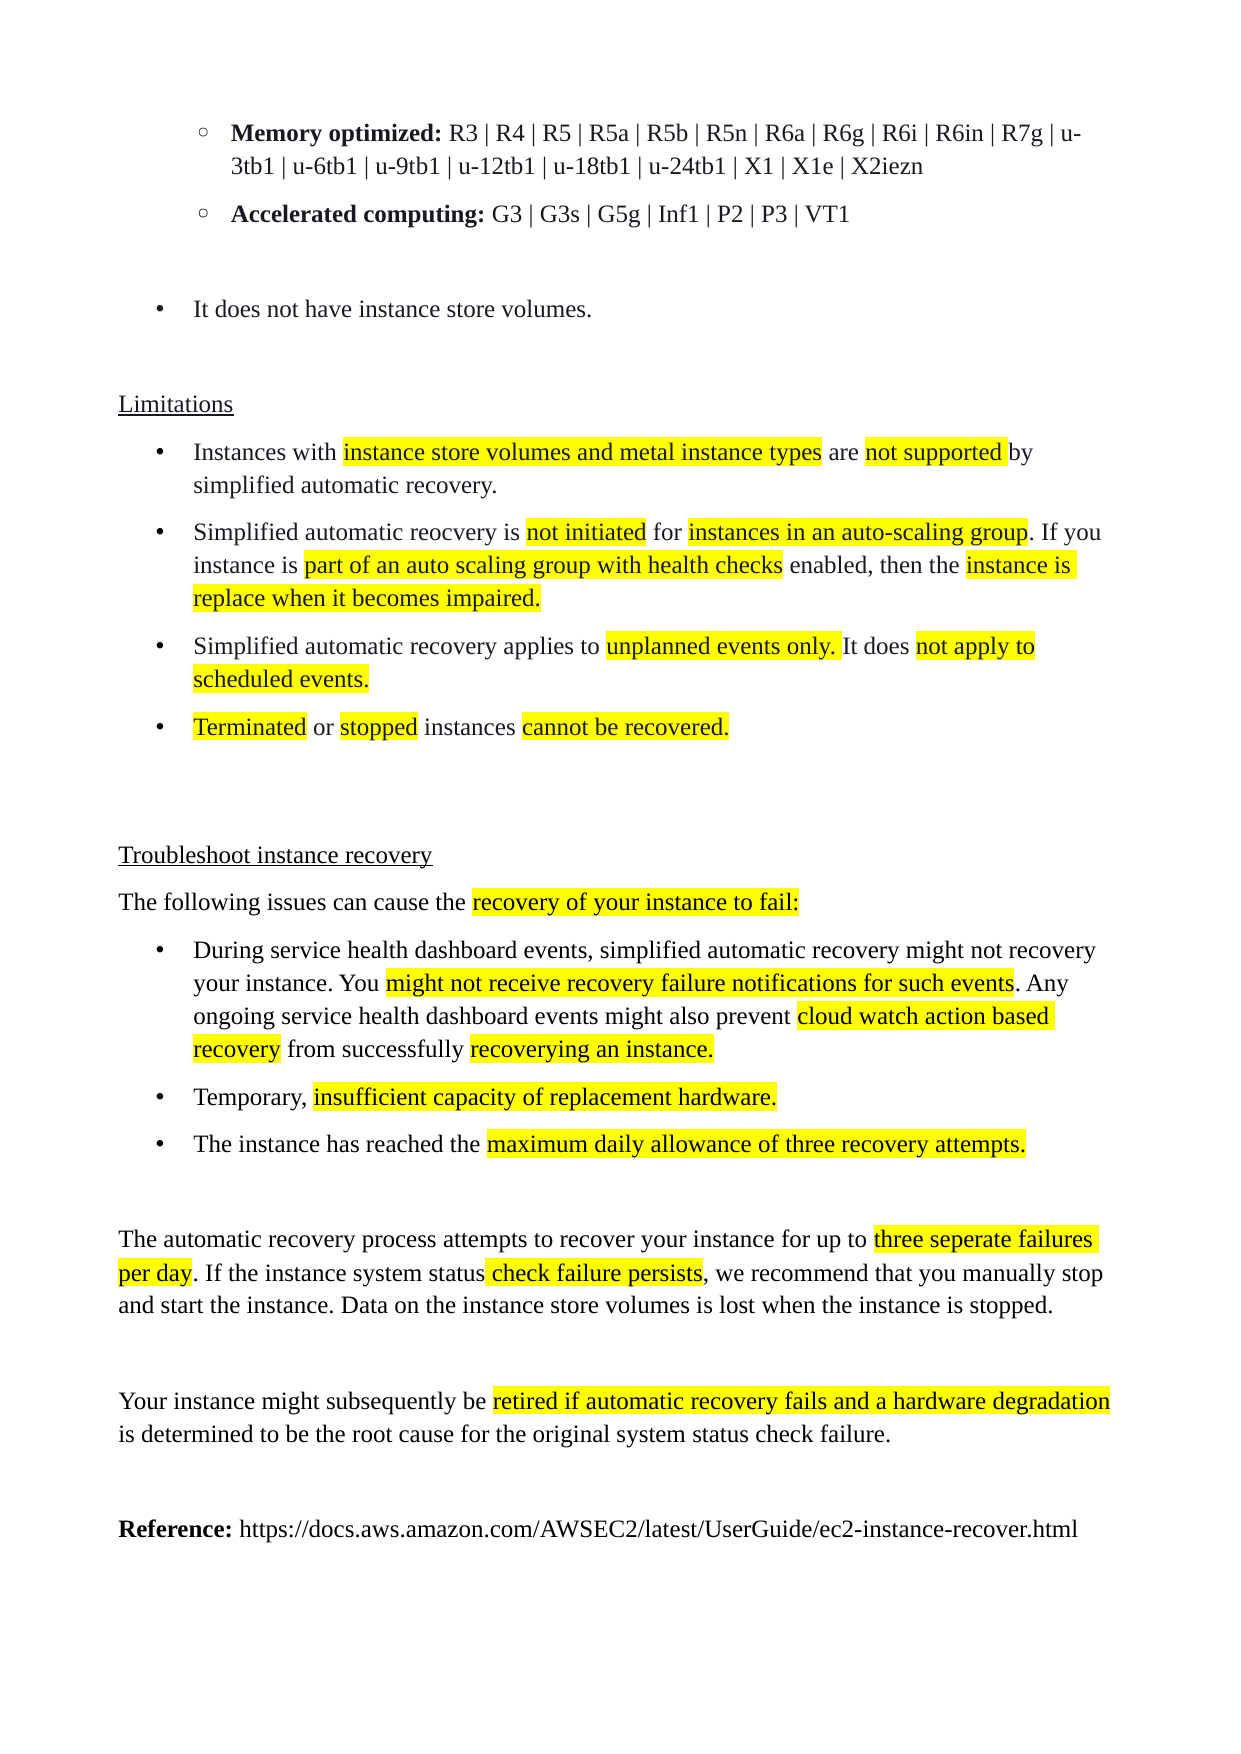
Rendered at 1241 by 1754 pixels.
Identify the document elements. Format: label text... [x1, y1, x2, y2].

list Instances with instance store volumes and metal instance types are not supported by simplified automatic recovery. [156, 437, 1122, 498]
list Simplified automatic reocvery is not initiated for instances in an auto-scaling group. If you instance is part of an auto scaling group with health checks enabled, then the instance is replace when it becomes impaired. [156, 517, 1122, 612]
list Memory optimized: R3 | R4 | R5 | R5a | R5b | R5n | R6a | R6g | R6i | R6in | R7g | u-3tb1 | u-6tb1 | u-9tb1 | u-12tb1 | u-18tb1 | u-24tb1 | X1 | X1e | X2iezn [193, 118, 1122, 180]
list Terminated or stopped instances cannot be recovered. [156, 712, 1122, 740]
list During service health dashboard events, simplified automatic recovery might not recovery your instance. You might not receive recovery failure notifications for such events. Any ongoing service health dashboard events might also prevent cloud watch action based recovery from successfully recoverying an instance. [156, 935, 1122, 1063]
text Reference: https://docs.aws.amazon.com/AWSEC2/latest/UserGuide/ec2-instance-recover.html [118, 1514, 1122, 1543]
text The following issues can cause the recovery of your instance to fail: [118, 887, 1122, 916]
list It does not have instance store volumes. [156, 294, 1122, 323]
list Accelerated computing: G3 | G3s | G5g | Inf1 | P2 | P3 | VT1 [193, 199, 1122, 227]
list The instance has reached the maximum daily allowance of three recovery attempts. [156, 1129, 1122, 1158]
text Troubleshoot instance recovery [118, 840, 1122, 869]
text Limitations [118, 389, 1122, 418]
list Temporary, insufficient capacity of replacement hardware. [156, 1082, 1122, 1111]
text The automatic recovery process attempts to recover your instance for up to three seperate failures per day. If the instance system status check failure persists, we recommend that you manually stop and start the instance. Data on the instance store volumes is lost when the instance is stopped. [118, 1224, 1122, 1319]
text Your instance might subsequently be retired if automatic recovery fails and a hardware degradation is determined to be the root cause for the original system status check failure. [118, 1386, 1122, 1448]
list Simplified automatic recovery applies to unplanned events only. It does not apply to scheduled events. [156, 631, 1122, 693]
